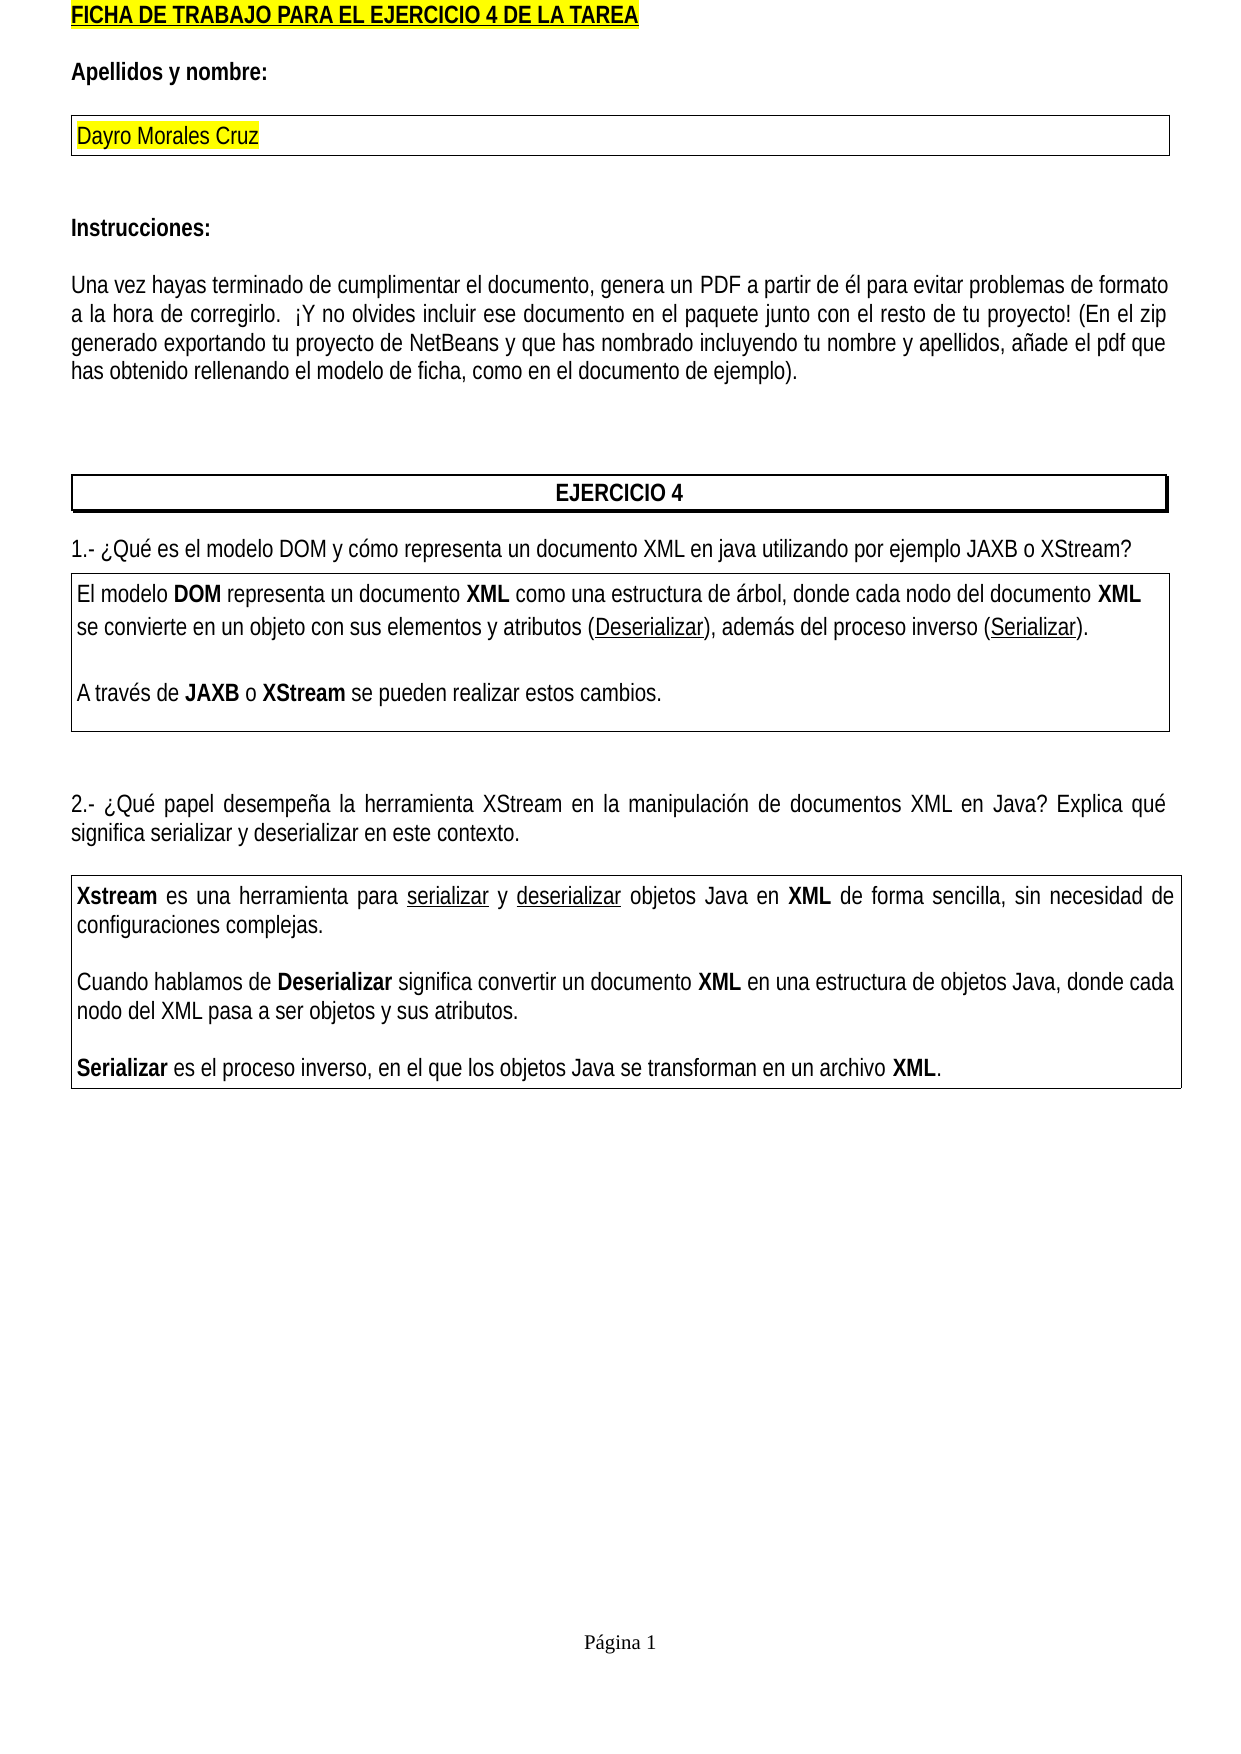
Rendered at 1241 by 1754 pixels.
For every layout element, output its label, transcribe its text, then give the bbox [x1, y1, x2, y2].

text 1.- ¿Qué es el modelo DOM y cómo representa un documento XML en java utilizando por ejemplo JAXB o XStream? [71, 534, 1169, 562]
text Apellidos y nombre: [71, 57, 1169, 86]
text EJERCICIO 4 [73, 476, 1165, 509]
table_header El modelo DOM representa un documento XML como una estructura de árbol, donde cada nodo del documento XML se convierte en un objeto con sus elementos y atributos (Deserializar), además del proceso inverso (Serializar). A través de JAXB o XStream se pueden realizar estos cambios. [72, 574, 1169, 731]
text FICHA DE TRABAJO PARA EL EJERCICIO 4 DE LA TAREA [71, 0, 1169, 29]
table_header Xstream es una herramienta para serializar y deserializar objetos Java en XML de forma sencilla, sin necesidad de configuraciones complejas. Cuando hablamos de Deserializar significa convertir un documento XML en una estructura de objetos Java, donde cada nodo del XML pasa a ser objetos y sus atributos. Serializar es el proceso inverso, en el que los objetos Java se transforman en un archivo XML. [72, 876, 1181, 1087]
table_header Dayro Morales Cruz [72, 116, 1169, 155]
text Una vez hayas terminado de cumplimentar el documento, genera un PDF a partir de él para evitar problemas de formato a la hora de corregirlo. ¡Y no olvides incluir ese documento en el paquete junto con el resto de tu proyecto! (En el zip generado exportando tu proyecto de NetBeans y que has nombrado incluyendo tu nombre y apellidos, añade el pdf que has obtenido rellenando el modelo de ficha, como en el documento de ejemplo). [71, 270, 1169, 385]
text 2.- ¿Qué papel desempeña la herramienta XStream en la manipulación de documentos XML en Java? Explica qué significa serializar y deserializar en este contexto. [71, 789, 1169, 846]
text Instrucciones: [71, 213, 1169, 242]
